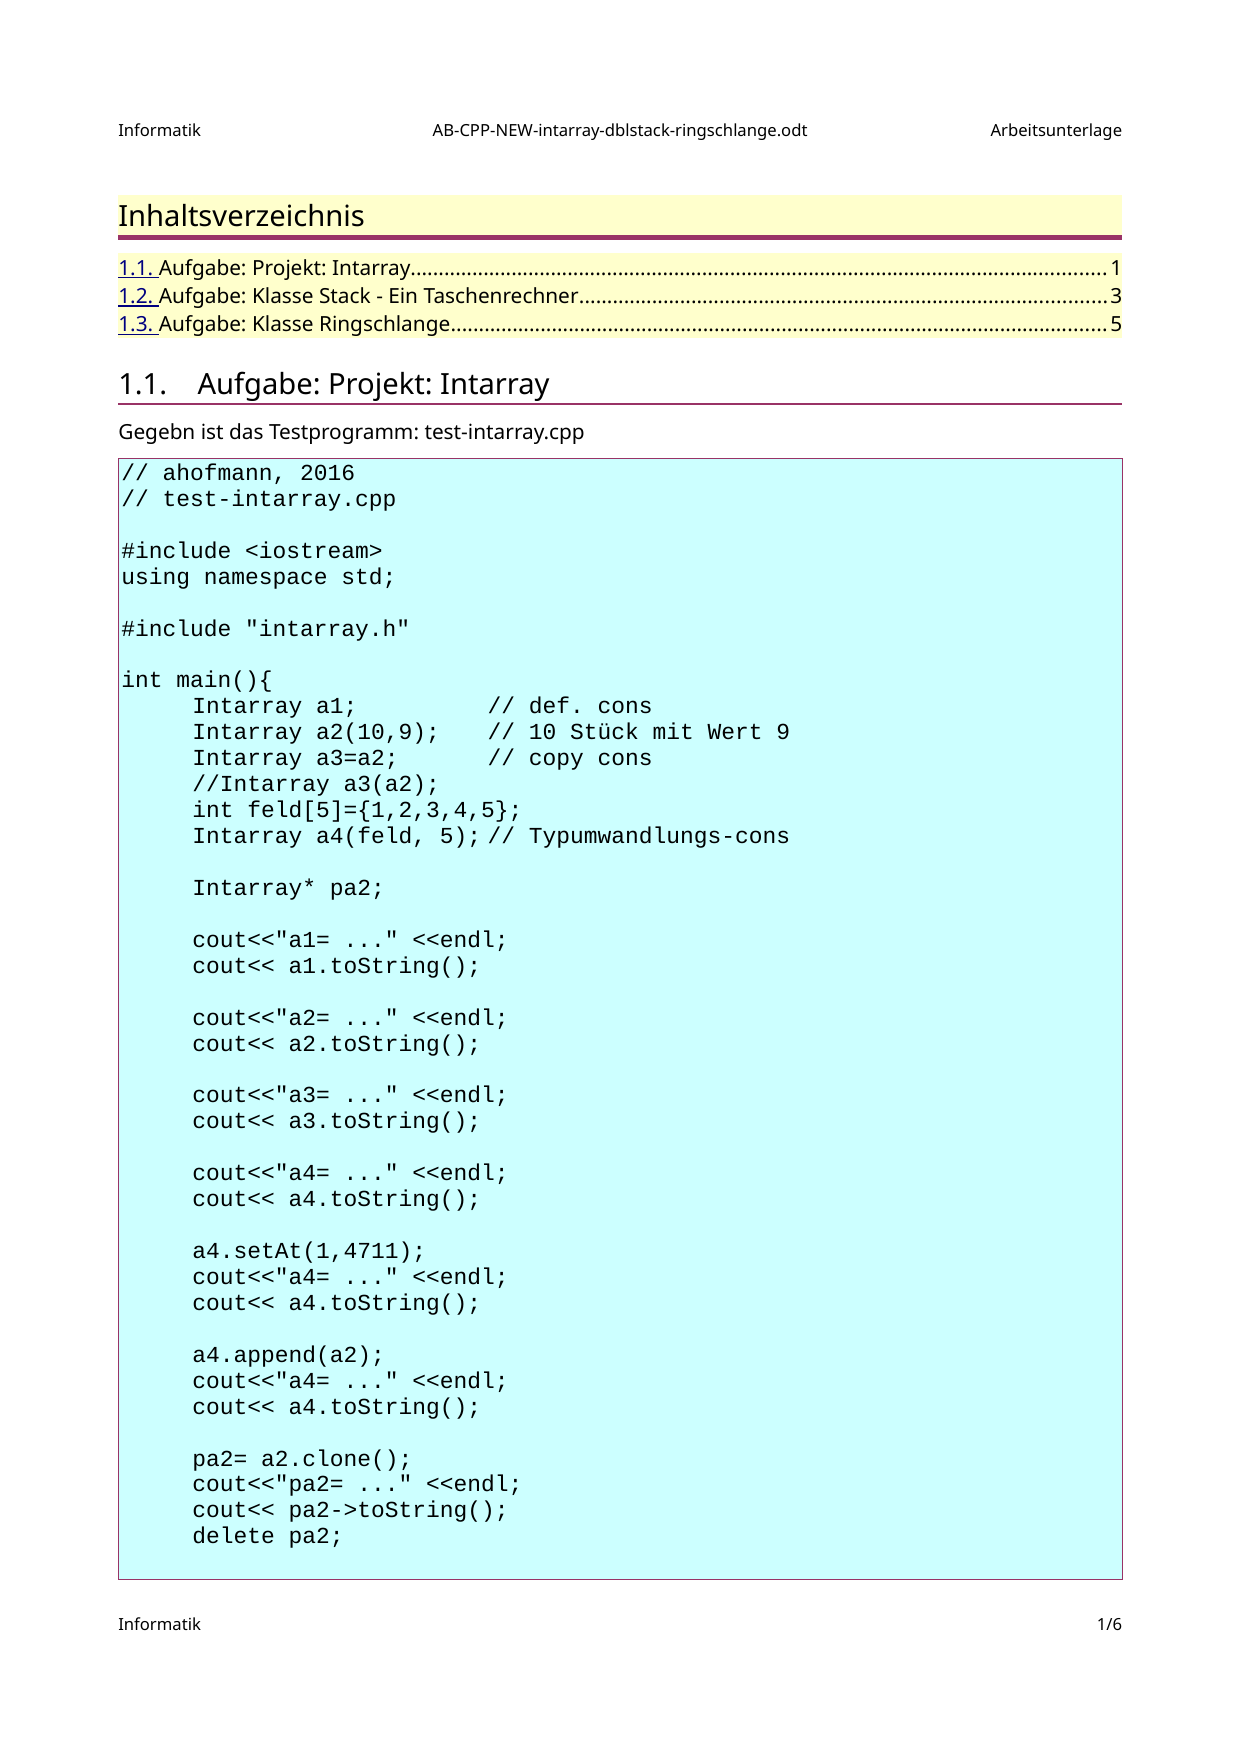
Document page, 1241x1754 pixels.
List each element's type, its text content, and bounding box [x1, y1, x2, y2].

text // ahofmann, 2016 [119, 459, 1122, 484]
text delete pa2; [119, 1522, 1122, 1548]
text Gegebn ist das Testprogramm: test-intarray.cpp [118, 417, 1122, 446]
text int feld[5]={1,2,3,4,5}; [119, 795, 1122, 821]
text #include <iostream> [119, 536, 1122, 562]
text #include "intarray.h" [119, 614, 1122, 640]
text a4.setAt(1,4711); [119, 1236, 1122, 1262]
text cout<<"pa2= ..." <<endl; [119, 1470, 1122, 1496]
text cout<< a1.toString(); [119, 951, 1122, 977]
text cout<<"a2= ..." <<endl; [119, 1003, 1122, 1029]
text a4.append(a2); [119, 1340, 1122, 1366]
text cout<<"a4= ..." <<endl; [119, 1262, 1122, 1288]
text 1.1. Aufgabe: Projekt: Intarray 1 [118, 253, 1122, 281]
text cout<<"a4= ..." <<endl; [119, 1158, 1122, 1184]
text cout<<"a4= ..." <<endl; [119, 1366, 1122, 1392]
text cout<< a4.toString(); [119, 1288, 1122, 1314]
text Intarray a4(feld, 5); // Typumwandlungs-cons [119, 821, 1122, 847]
text cout<< a4.toString(); [119, 1184, 1122, 1210]
text cout<<"a3= ..." <<endl; [119, 1081, 1122, 1107]
text cout<< a3.toString(); [119, 1107, 1122, 1133]
subtitle Inhaltsverzeichnis [118, 195, 1122, 235]
text cout<<"a1= ..." <<endl; [119, 925, 1122, 951]
text 1.3. Aufgabe: Klasse Ringschlange 5 [118, 309, 1122, 338]
text Intarray a3=a2; // copy cons [119, 743, 1122, 769]
text Intarray a2(10,9); // 10 Stück mit Wert 9 [119, 718, 1122, 743]
text cout<< a2.toString(); [119, 1029, 1122, 1055]
text // test-intarray.cpp [119, 484, 1122, 510]
text cout<< pa2->toString(); [119, 1496, 1122, 1522]
subtitle Aufgabe: Projekt: Intarray [118, 363, 1122, 403]
text cout<< a4.toString(); [119, 1392, 1122, 1418]
text Intarray a1; // def. cons [119, 692, 1122, 718]
text 1.2. Aufgabe: Klasse Stack - Ein Taschenrechner 3 [118, 281, 1122, 309]
text using namespace std; [119, 562, 1122, 588]
text int main(){ [119, 666, 1122, 692]
text pa2= a2.clone(); [119, 1444, 1122, 1470]
text //Intarray a3(a2); [119, 769, 1122, 795]
text Intarray* pa2; [119, 873, 1122, 899]
